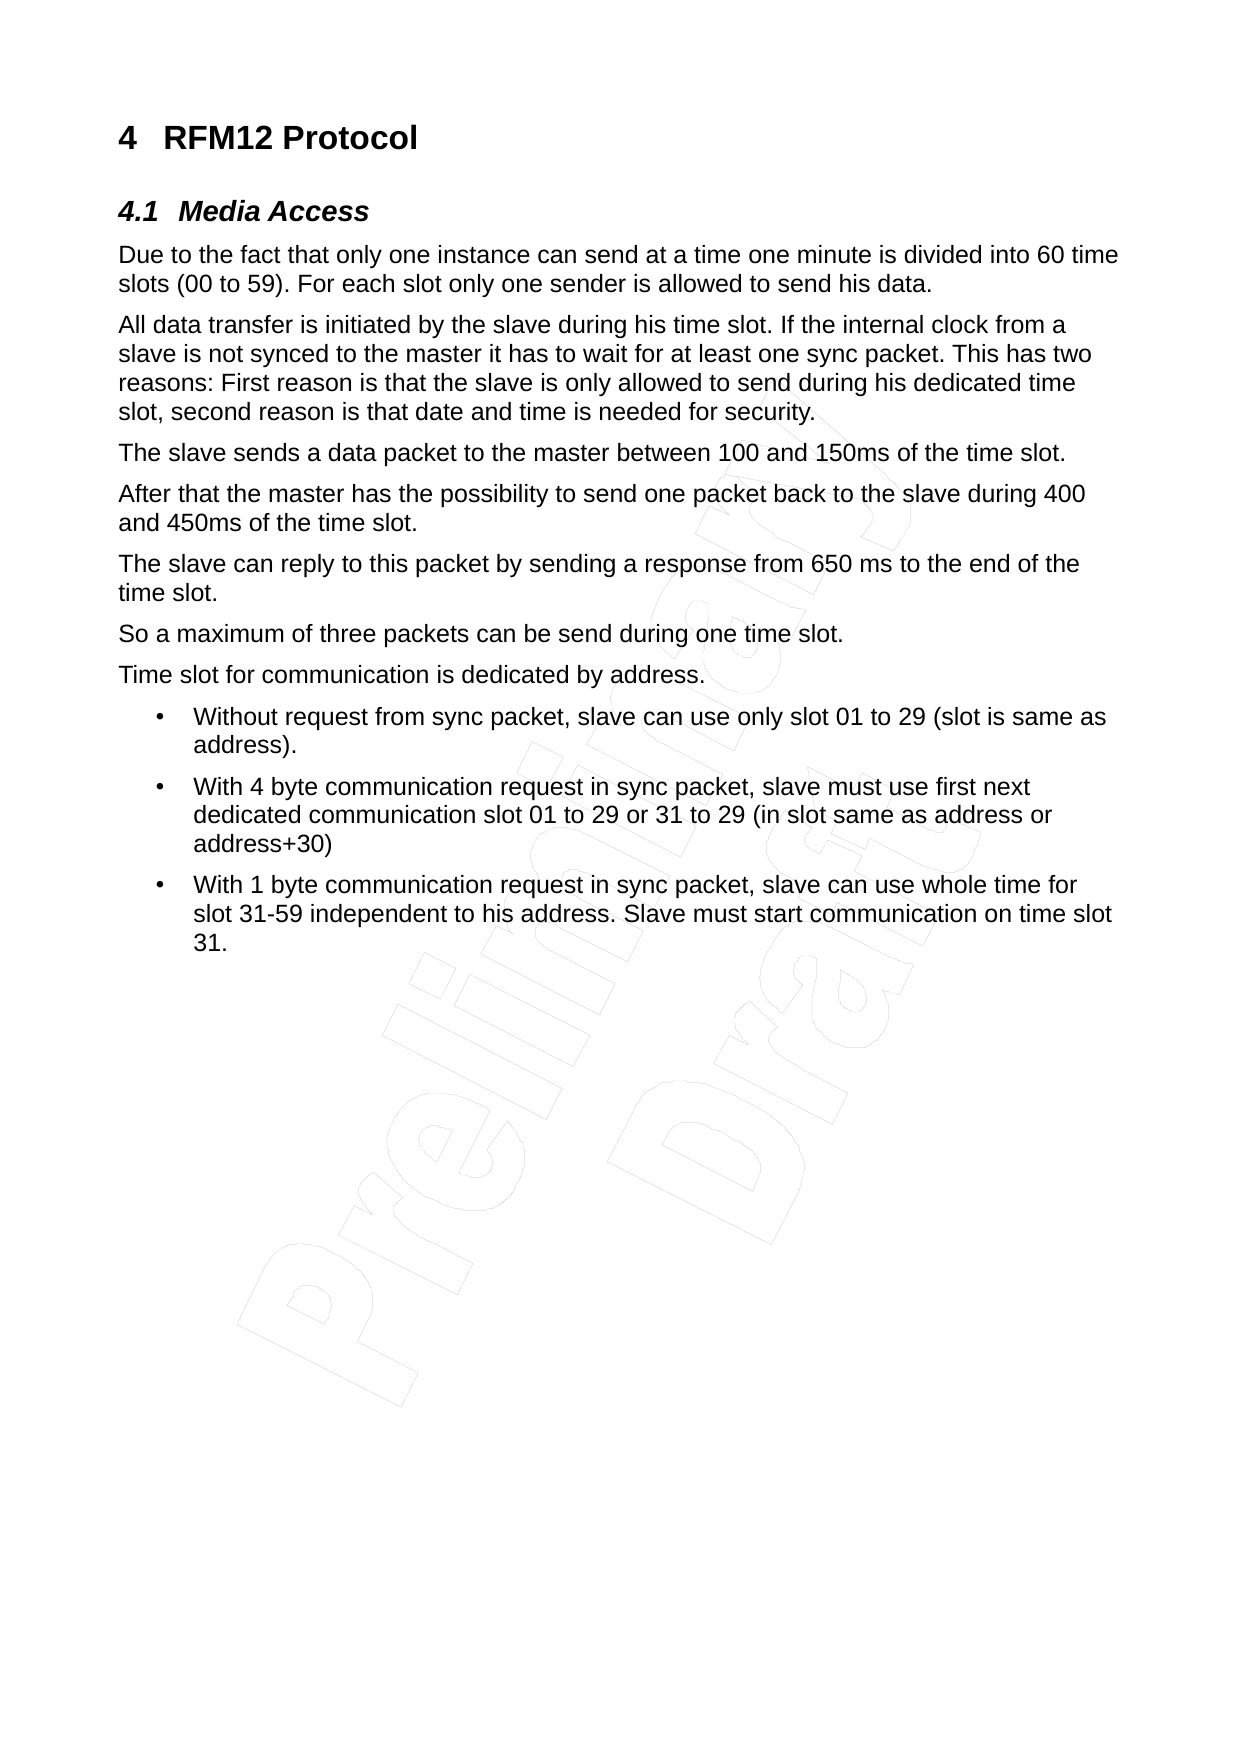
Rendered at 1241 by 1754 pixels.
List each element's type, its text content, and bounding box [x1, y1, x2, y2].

text Time slot for communication is dedicated by address. [118, 660, 1122, 689]
text So a maximum of three packets can be send during one time slot. [118, 619, 1122, 648]
subtitle RFM12 Protocol [118, 118, 1122, 157]
list Without request from sync packet, slave can use only slot 01 to 29 (slot is same as address). [156, 702, 1122, 759]
text The slave sends a data packet to the master between 100 and 150ms of the time slot. [118, 438, 1122, 467]
text After that the master has the possibility to send one packet back to the slave during 400 and 450ms of the time slot. [118, 479, 1122, 537]
subtitle Media Access [118, 194, 1122, 228]
list With 4 byte communication request in sync packet, slave must use first next dedicated communication slot 01 to 29 or 31 to 29 (in slot same as address or address+30) [156, 772, 1122, 858]
text All data transfer is initiated by the slave during his time slot. If the internal clock from a slave is not synced to the master it has to wait for at least one sync packet. This has two reasons: First reason is that the slave is only allowed to send during his dedicated time slot, second reason is that date and time is needed for security. [118, 310, 1122, 425]
list With 1 byte communication request in sync packet, slave can use whole time for slot 31-59 independent to his address. Slave must start communication on time slot 31. [156, 871, 1122, 957]
text The slave can reply to this packet by sending a response from 650 ms to the end of the time slot. [118, 549, 1122, 607]
text Due to the fact that only one instance can send at a time one minute is divided into 60 time slots (00 to 59). For each slot only one sender is allowed to send his data. [118, 240, 1122, 298]
